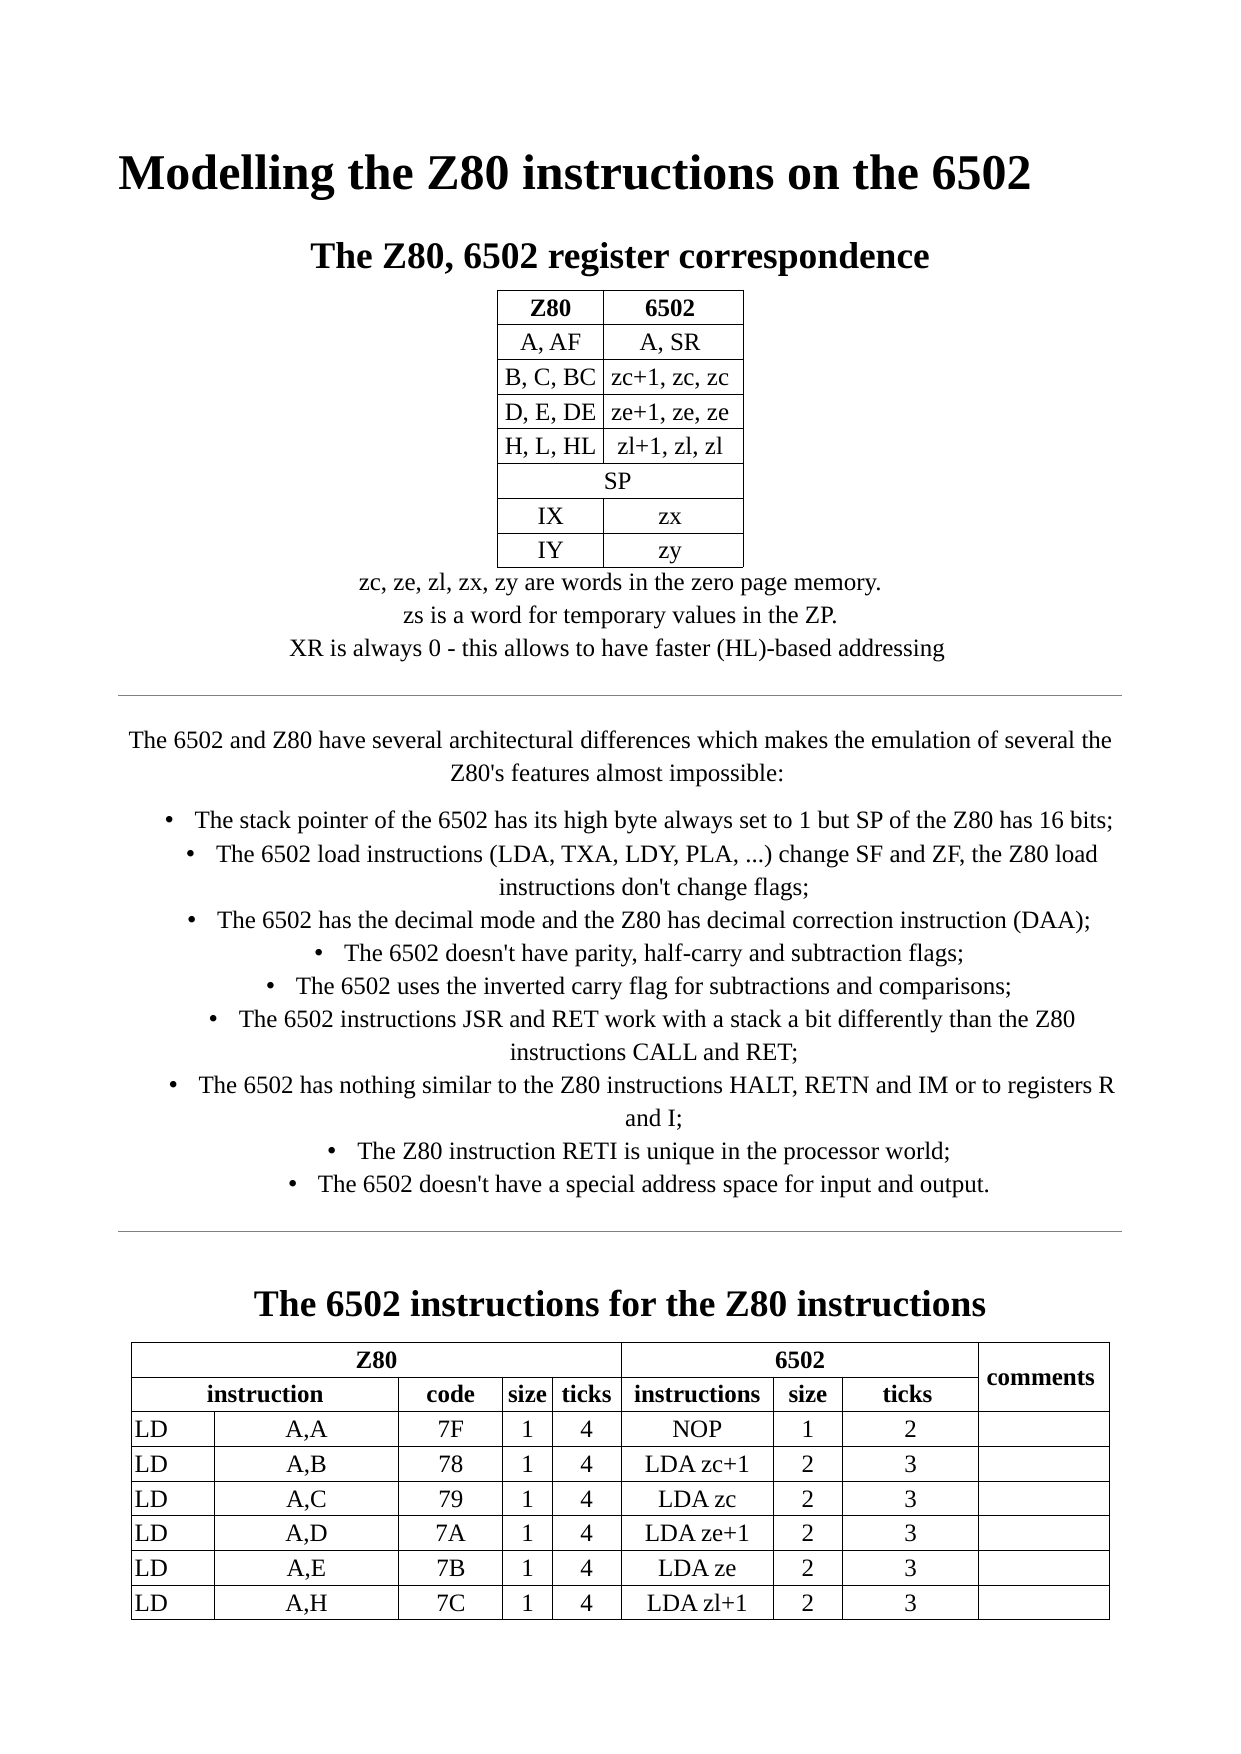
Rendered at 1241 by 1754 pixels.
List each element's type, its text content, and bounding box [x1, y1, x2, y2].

table_cell H, L, HL [498, 429, 603, 463]
list The 6502 doesn't have parity, half-carry and subtraction flags; [162, 938, 1122, 966]
table_cell 2 [843, 1412, 978, 1446]
table_cell A,A [215, 1412, 398, 1446]
table_cell 2 [774, 1482, 842, 1515]
list The 6502 has nothing similar to the Z80 instructions HALT, RETN and IM or to registers R and I; [162, 1070, 1122, 1132]
table_cell 4 [553, 1551, 621, 1585]
table_cell 1 [503, 1586, 552, 1619]
table_cell SP [498, 464, 743, 498]
table_cell 4 [553, 1482, 621, 1515]
table_header comments [979, 1343, 1109, 1411]
table_cell IY [498, 534, 603, 567]
table_cell 1 [503, 1482, 552, 1515]
table_cell LD [132, 1412, 214, 1446]
table_cell 4 [553, 1516, 621, 1550]
table_cell 4 [553, 1447, 621, 1481]
list The 6502 load instructions (LDA, TXA, LDY, PLA, ...) change SF and ZF, the Z80 load instructions don't change flags; [162, 839, 1122, 900]
table_cell instruction [132, 1378, 398, 1411]
table_cell [979, 1412, 1109, 1446]
table_cell [979, 1586, 1109, 1619]
table_cell LD [132, 1516, 214, 1550]
table_cell 2 [774, 1516, 842, 1550]
table_cell 7B [399, 1551, 502, 1585]
table_cell A,H [215, 1586, 398, 1619]
table_header Z80 [498, 291, 603, 324]
table_cell 2 [774, 1586, 842, 1619]
table_cell 7F [399, 1412, 502, 1446]
list The stack pointer of the 6502 has its high byte always set to 1 but SP of the Z80 has 16 bits; [162, 806, 1122, 834]
table_cell 2 [774, 1447, 842, 1481]
table_cell A,E [215, 1551, 398, 1585]
table_cell 1 [503, 1447, 552, 1481]
table_cell 4 [553, 1412, 621, 1446]
table_cell LDA zc [622, 1482, 773, 1515]
table_cell zc+1, zc, zc [604, 360, 743, 394]
table_cell size [503, 1378, 552, 1411]
table_cell ze+1, ze, ze [604, 395, 743, 428]
subtitle The 6502 instructions for the Z80 instructions [118, 1281, 1122, 1324]
table_cell 3 [843, 1586, 978, 1619]
table_cell IX [498, 499, 603, 532]
table_cell ticks [843, 1378, 978, 1411]
table_cell LDA zl+1 [622, 1586, 773, 1619]
table_cell A,B [215, 1447, 398, 1481]
table_cell 3 [843, 1551, 978, 1585]
table_cell size [774, 1378, 842, 1411]
table_cell 78 [399, 1447, 502, 1481]
table_cell [979, 1551, 1109, 1585]
table_cell LDA ze+1 [622, 1516, 773, 1550]
table_cell 4 [553, 1586, 621, 1619]
table_cell A,D [215, 1516, 398, 1550]
table_cell instructions [622, 1378, 773, 1411]
table_cell [979, 1516, 1109, 1550]
list The 6502 uses the inverted carry flag for subtractions and comparisons; [162, 971, 1122, 999]
table_cell A,C [215, 1482, 398, 1515]
table_cell 7A [399, 1516, 502, 1550]
table_cell LD [132, 1482, 214, 1515]
table_cell 3 [843, 1482, 978, 1515]
table_cell [979, 1447, 1109, 1481]
table_cell ticks [553, 1378, 621, 1411]
table_cell A, AF [498, 325, 603, 359]
list The 6502 has the decimal mode and the Z80 has decimal correction instruction (DAA); [162, 905, 1122, 933]
table_cell 3 [843, 1447, 978, 1481]
table_cell LD [132, 1447, 214, 1481]
table_cell B, C, BC [498, 360, 603, 394]
subtitle The Z80, 6502 register correspondence [118, 234, 1122, 277]
table_cell zy [604, 534, 743, 567]
text zc, ze, zl, zx, zy are words in the zero page memory. zs is a word for temporary values in the ZP. XR is always 0 - this allows to have faster (HL)-based addressing [118, 567, 1122, 662]
table_cell A, SR [604, 325, 743, 359]
table_cell zx [604, 499, 743, 532]
list The 6502 instructions JSR and RET work with a stack a bit differently than the Z80 instructions CALL and RET; [162, 1004, 1122, 1066]
table_cell NOP [622, 1412, 773, 1446]
table_cell D, E, DE [498, 395, 603, 428]
table_cell LD [132, 1586, 214, 1619]
table_cell 7C [399, 1586, 502, 1619]
subtitle Modelling the Z80 instructions on the 6502 [118, 143, 1122, 201]
table_header Z80 [132, 1343, 621, 1377]
table_cell code [399, 1378, 502, 1411]
table_cell LDA ze [622, 1551, 773, 1585]
table_cell 1 [503, 1551, 552, 1585]
table_cell LDA zc+1 [622, 1447, 773, 1481]
table_header 6502 [622, 1343, 978, 1377]
table_cell 1 [774, 1412, 842, 1446]
table_cell [979, 1482, 1109, 1515]
table_cell LD [132, 1551, 214, 1585]
table_cell 3 [843, 1516, 978, 1550]
table_header 6502 [604, 291, 743, 324]
table_cell 79 [399, 1482, 502, 1515]
text The 6502 and Z80 have several architectural differences which makes the emulation of several the Z80's features almost impossible: [118, 725, 1122, 787]
table_cell 2 [774, 1551, 842, 1585]
list The Z80 instruction RETI is unique in the processor world; [162, 1136, 1122, 1164]
table_cell 1 [503, 1516, 552, 1550]
list The 6502 doesn't have a special address space for input and output. [162, 1169, 1122, 1198]
table_cell zl+1, zl, zl [604, 429, 743, 463]
table_cell 1 [503, 1412, 552, 1446]
